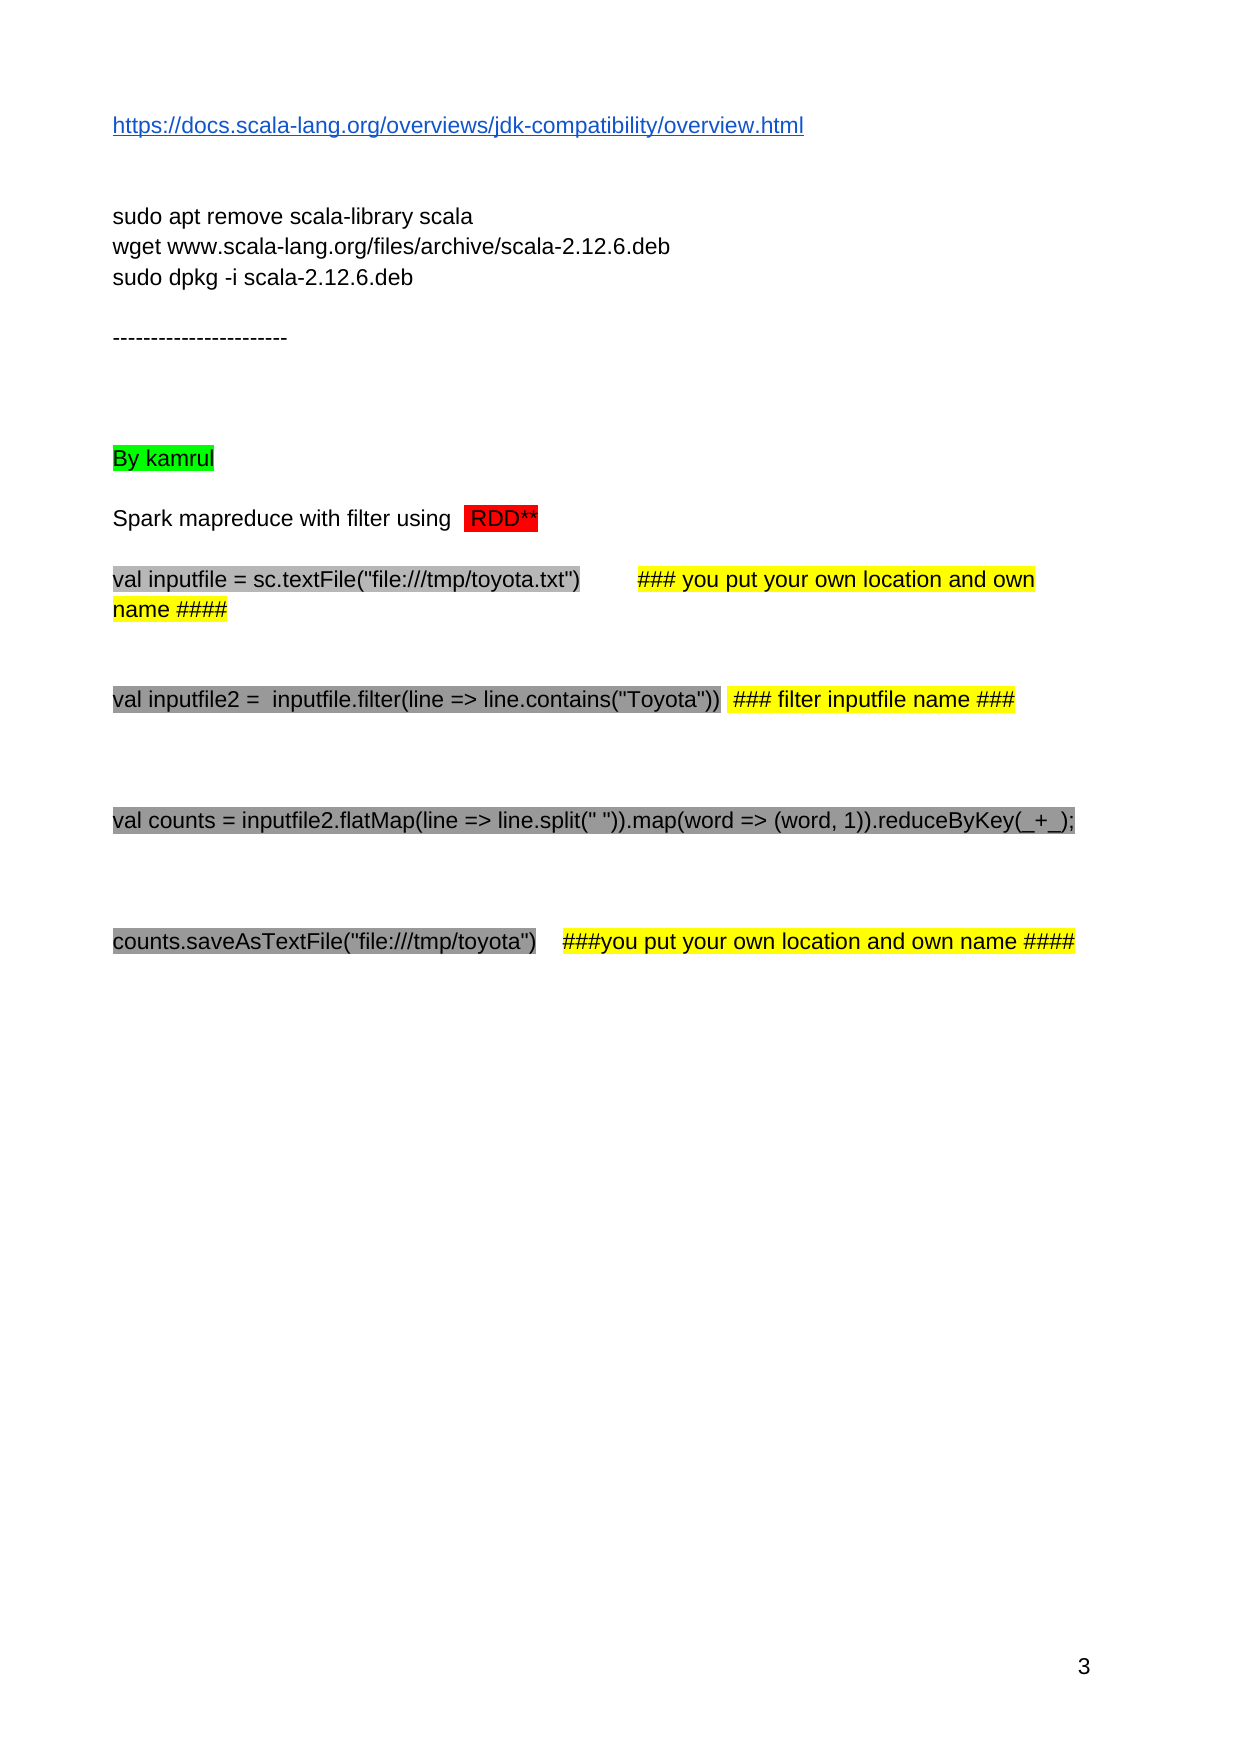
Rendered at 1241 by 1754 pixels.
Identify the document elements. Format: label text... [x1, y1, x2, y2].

text val inputfile = sc.textFile("file:///tmp/toyota.txt") ### you put your own location and own name #### [112, 566, 1090, 622]
text val counts = inputfile2.flatMap(line => line.split(" ")).map(word => (word, 1)).reduceByKey(_+_); [112, 807, 1090, 834]
text https://docs.scala-lang.org/overviews/jdk-compatibility/overview.html [112, 112, 1090, 139]
text Spark mapreduce with filter using RDD** [112, 505, 1090, 532]
text val inputfile2 = inputfile.filter(line => line.contains("Toyota")) ### filter inputfile name ### [112, 686, 1090, 713]
text sudo apt remove scala-library scala [112, 203, 1090, 229]
text By kamrul [112, 445, 1090, 471]
text sudo dpkg -i scala-2.12.6.deb [112, 263, 1090, 290]
text ----------------------- [112, 324, 1090, 350]
text counts.saveAsTextFile("file:///tmp/toyota") ###you put your own location and own name #### [112, 928, 1090, 954]
text wget www.scala-lang.org/files/archive/scala-2.12.6.deb [112, 233, 1090, 260]
